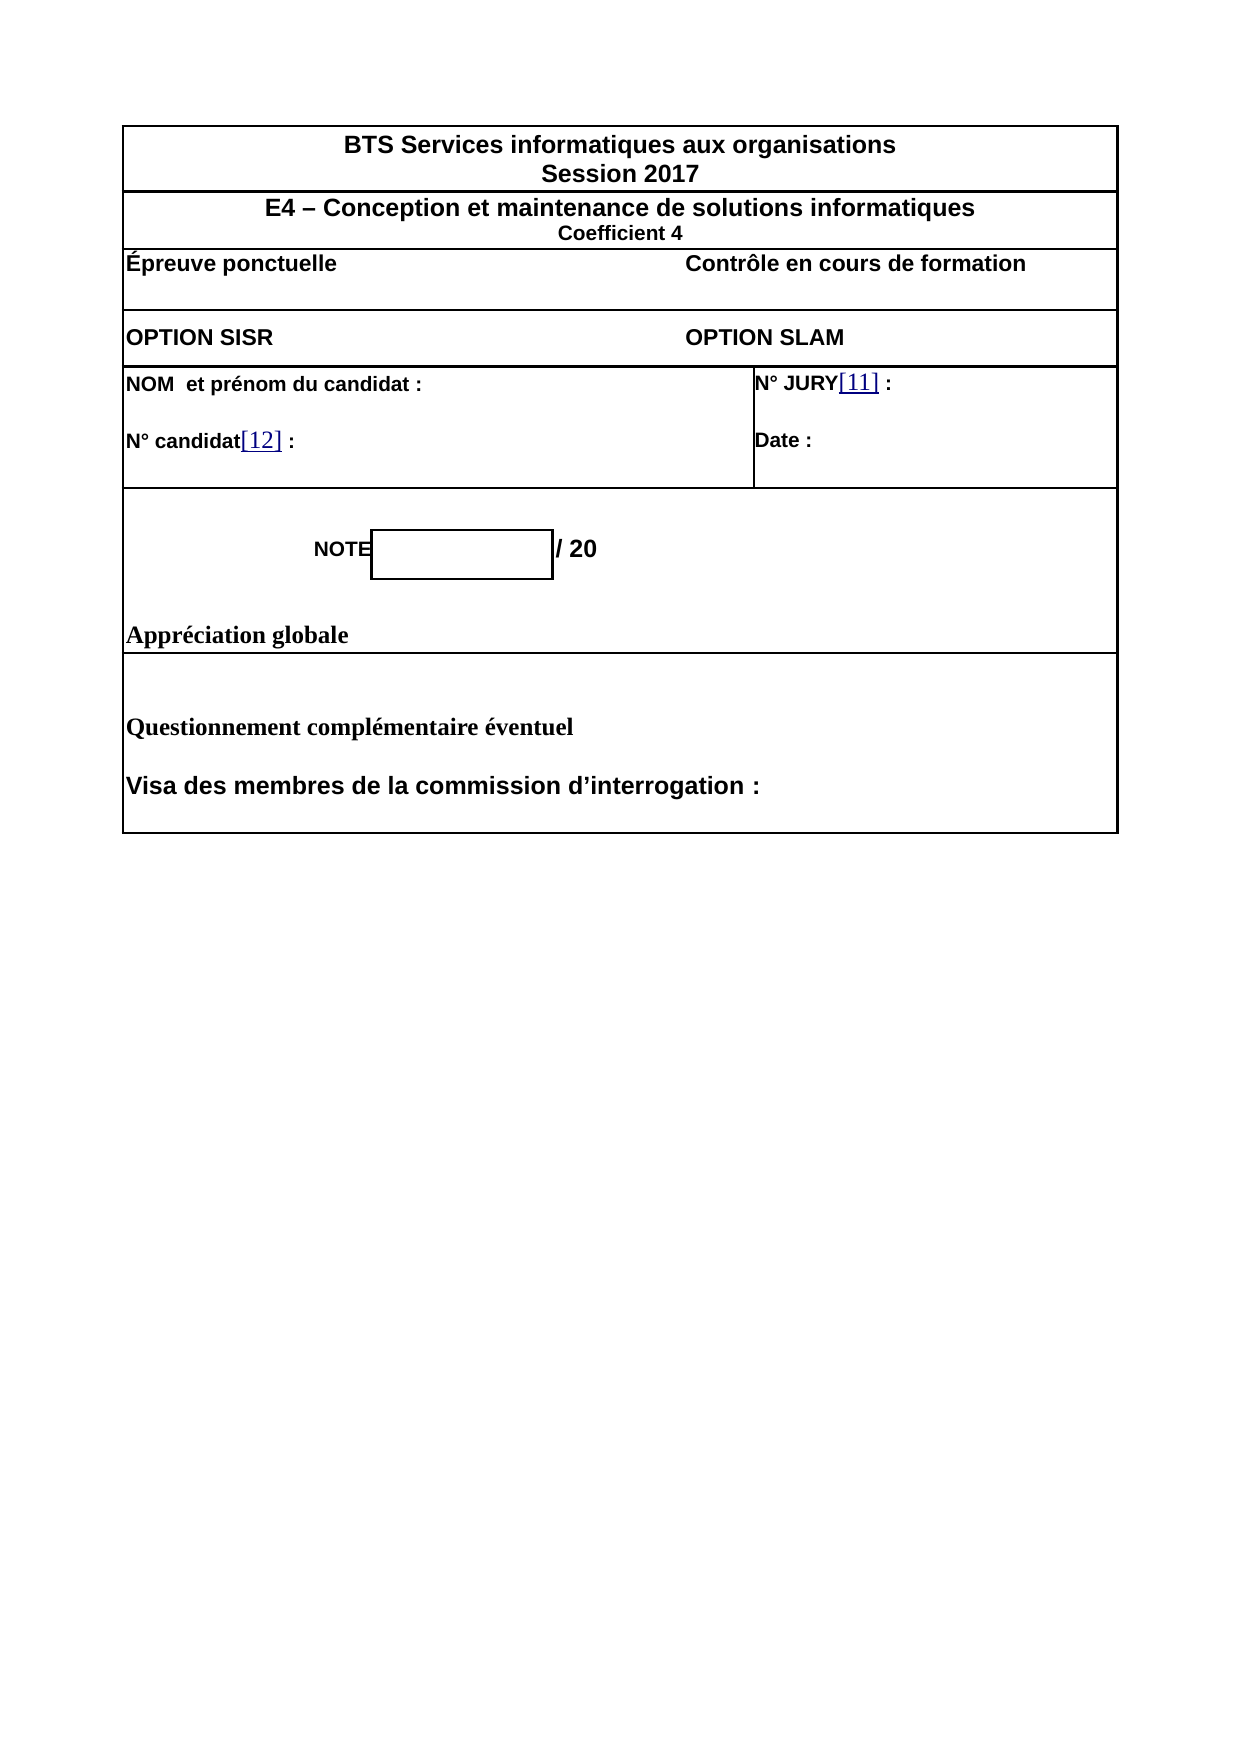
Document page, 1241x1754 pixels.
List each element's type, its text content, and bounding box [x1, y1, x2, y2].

table_cell Visa des membres de la commission d’interrogation : [124, 771, 1116, 832]
table_cell / 20 [554, 529, 1116, 578]
table_cell NOM et prénom du candidat : [124, 368, 753, 426]
table_cell [756, 118, 791, 125]
table_cell [685, 834, 754, 839]
table_cell [124, 654, 1116, 712]
table_cell [123, 834, 371, 839]
table_cell OPTION SLAM [685, 311, 1116, 365]
table_cell Contrôle en cours de formation [685, 250, 1116, 309]
table_cell N° candidat[12] : [124, 426, 753, 487]
table_cell [899, 118, 1007, 125]
table_cell [371, 834, 552, 839]
table_cell [622, 118, 756, 125]
table_cell [124, 578, 1116, 620]
table_cell [553, 834, 685, 839]
table_cell [124, 489, 1116, 529]
table_cell Questionnement complémentaire éventuel [124, 713, 1116, 771]
table_cell [1007, 118, 1067, 125]
table_cell [1067, 118, 1122, 125]
table_cell NOTE [124, 529, 370, 578]
table_cell [373, 531, 551, 578]
table_header BTS Services informatiques aux organisations Session 2017 [124, 127, 1116, 190]
table_cell Épreuve ponctuelle [124, 250, 685, 309]
table_cell [118, 118, 622, 125]
table_cell [791, 118, 898, 125]
table_cell OPTION SISR [124, 311, 685, 365]
table_cell Appréciation globale [124, 620, 1116, 652]
table_cell N° JURY[11] : [755, 368, 1116, 426]
table_cell [754, 834, 1117, 839]
table_cell E4 – Conception et maintenance de solutions informatiques Coefficient 4 [124, 193, 1116, 248]
table_cell Date : [755, 426, 1116, 487]
